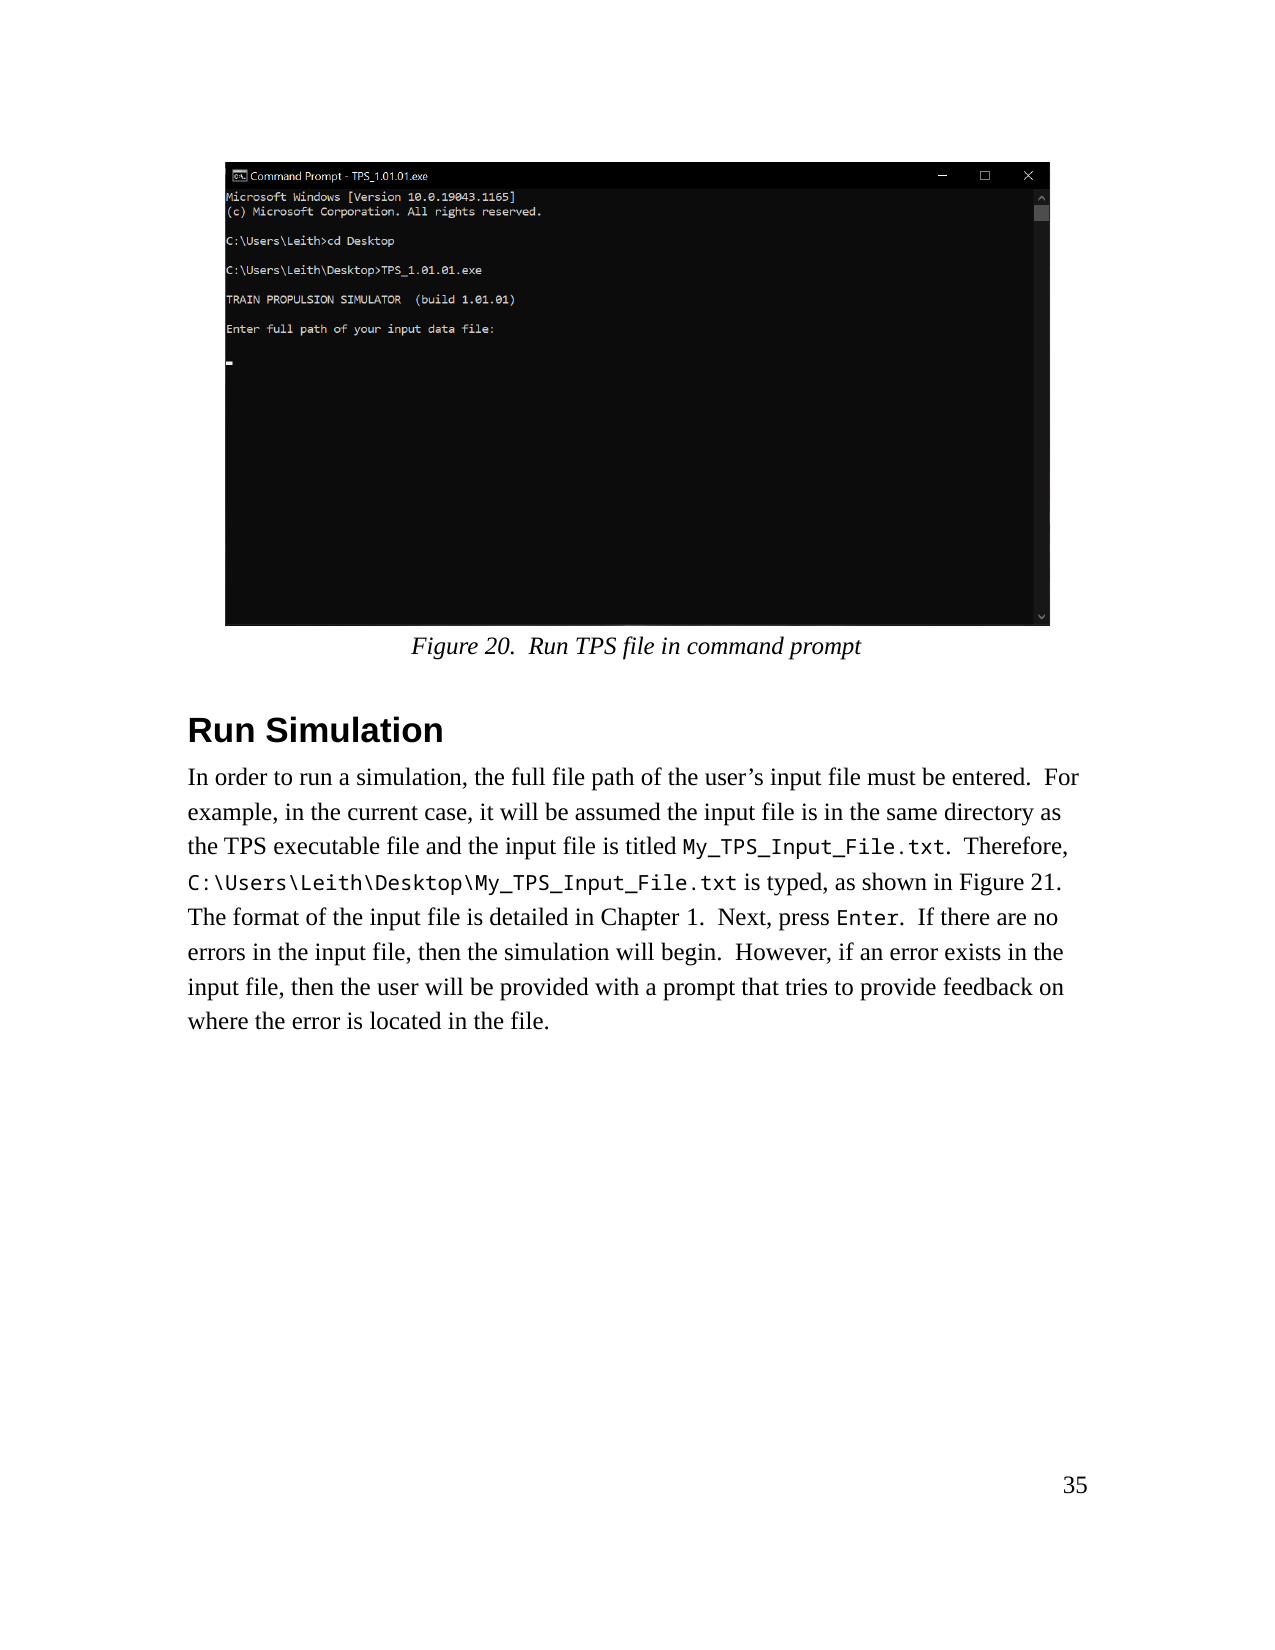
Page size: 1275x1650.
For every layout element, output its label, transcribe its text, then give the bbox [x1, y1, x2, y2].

picture [225, 162, 1050, 626]
text In order to run a simulation, the full file path of the user’s input file must be entered. For example, in the current case, it will be assumed the input file is in the same directory as the TPS executable file and the input file is titled My_TPS_Input_File.txt. Therefore, C:\Users\Leith\Desktop\My_TPS_Input_File.txt is typed, as shown in Figure 21. The format of the input file is detailed in Chapter 1. Next, press Enter. If there are no errors in the input file, then the simulation will begin. However, if an error exists in the input file, then the user will be provided with a prompt that tries to provide feedback on where the error is located in the file. [187, 762, 1087, 1035]
text Figure 20. Run TPS file in command prompt [225, 626, 1050, 660]
subtitle Run Simulation [187, 710, 1087, 750]
